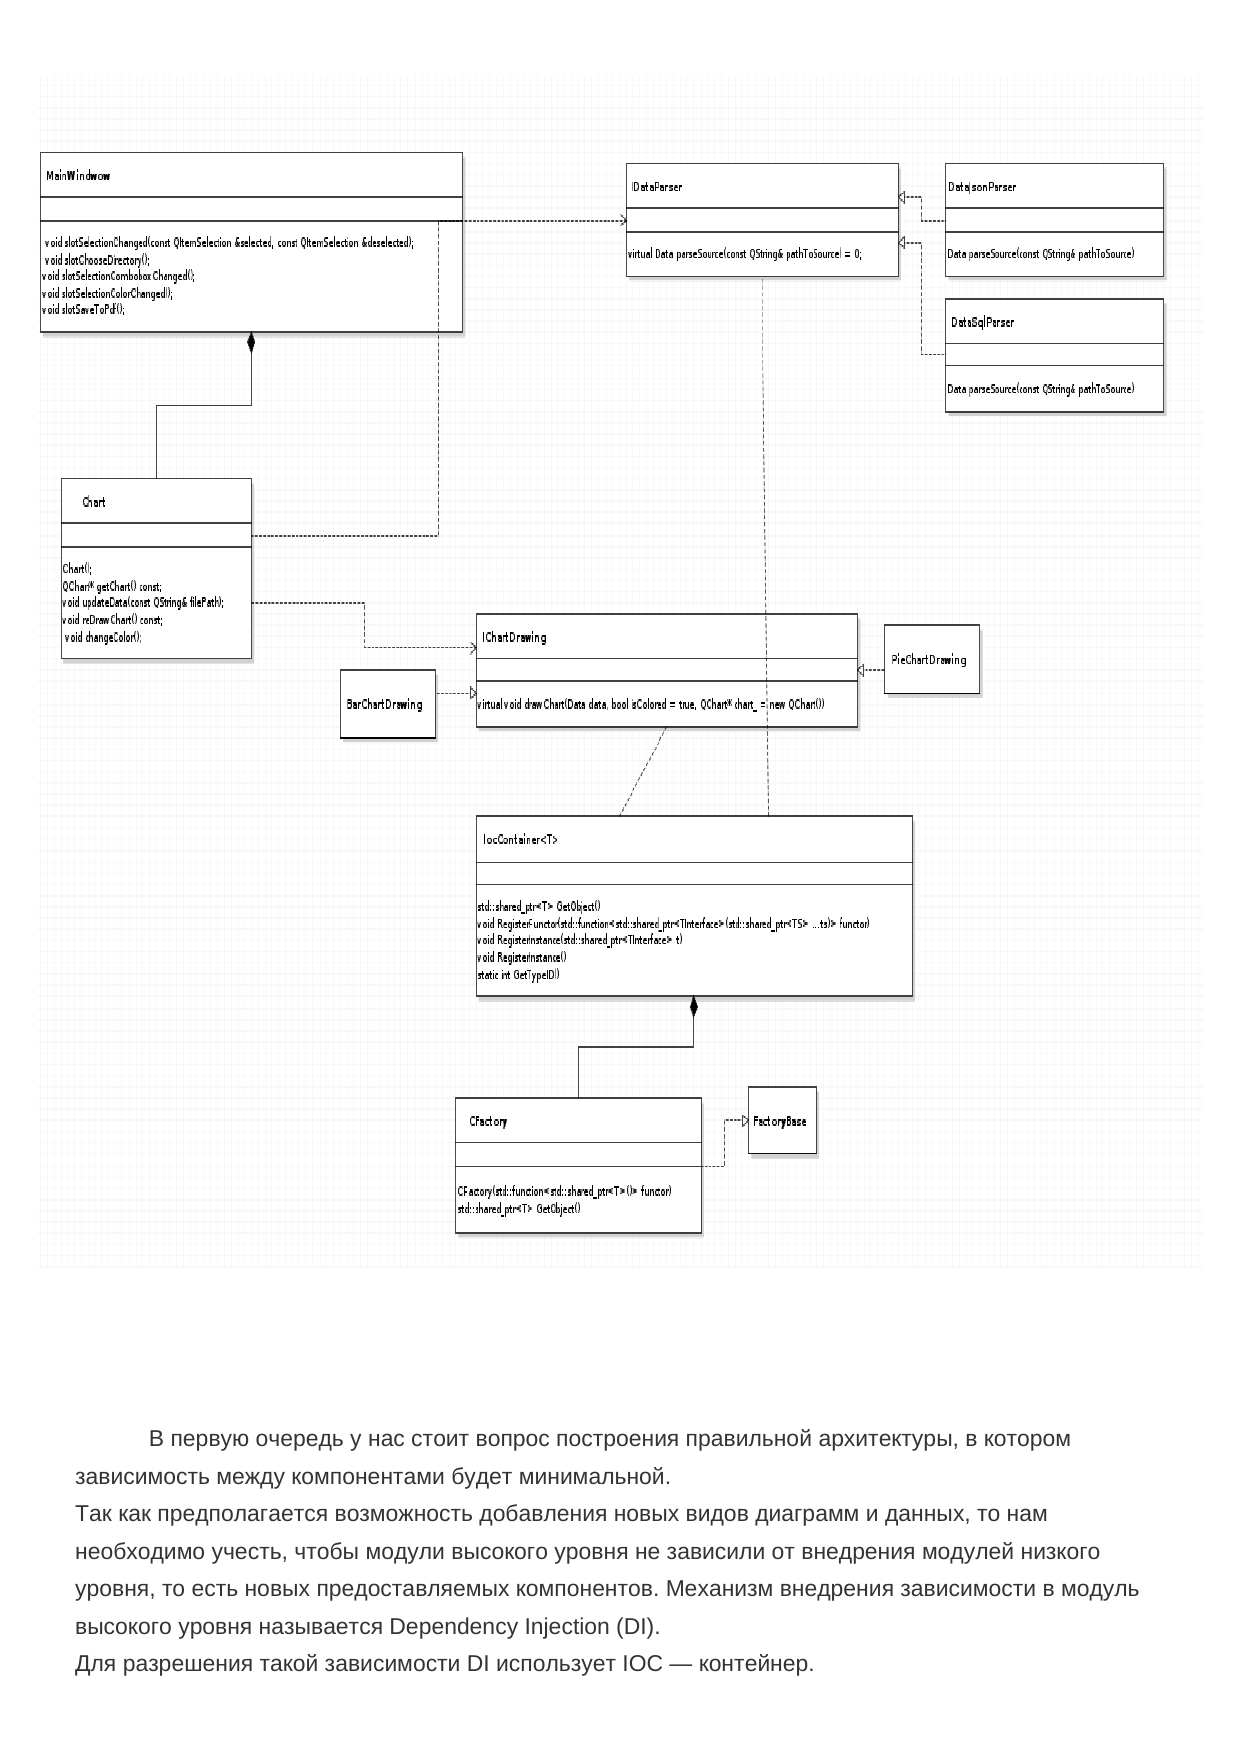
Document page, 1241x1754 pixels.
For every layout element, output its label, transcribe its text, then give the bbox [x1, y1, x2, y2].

text В первую очередь у нас стоит вопрос построения правильной архитектуры, в котором зависимость между компонентами будет минимальной. Так как предполагается возможность добавления новых видов диаграмм и данных, то нам необходимо учесть, чтобы модули высокого уровня не зависили от внедрения модулей низкого уровня, то есть новых предоставляемых компонентов. Механизм внедрения зависимости в модуль высокого уровня называется Dependency Injection (DI). Для разрешения такой зависимости DI использует IOC — контейнер. [75, 1414, 1165, 1677]
picture [37, 75, 1203, 1268]
